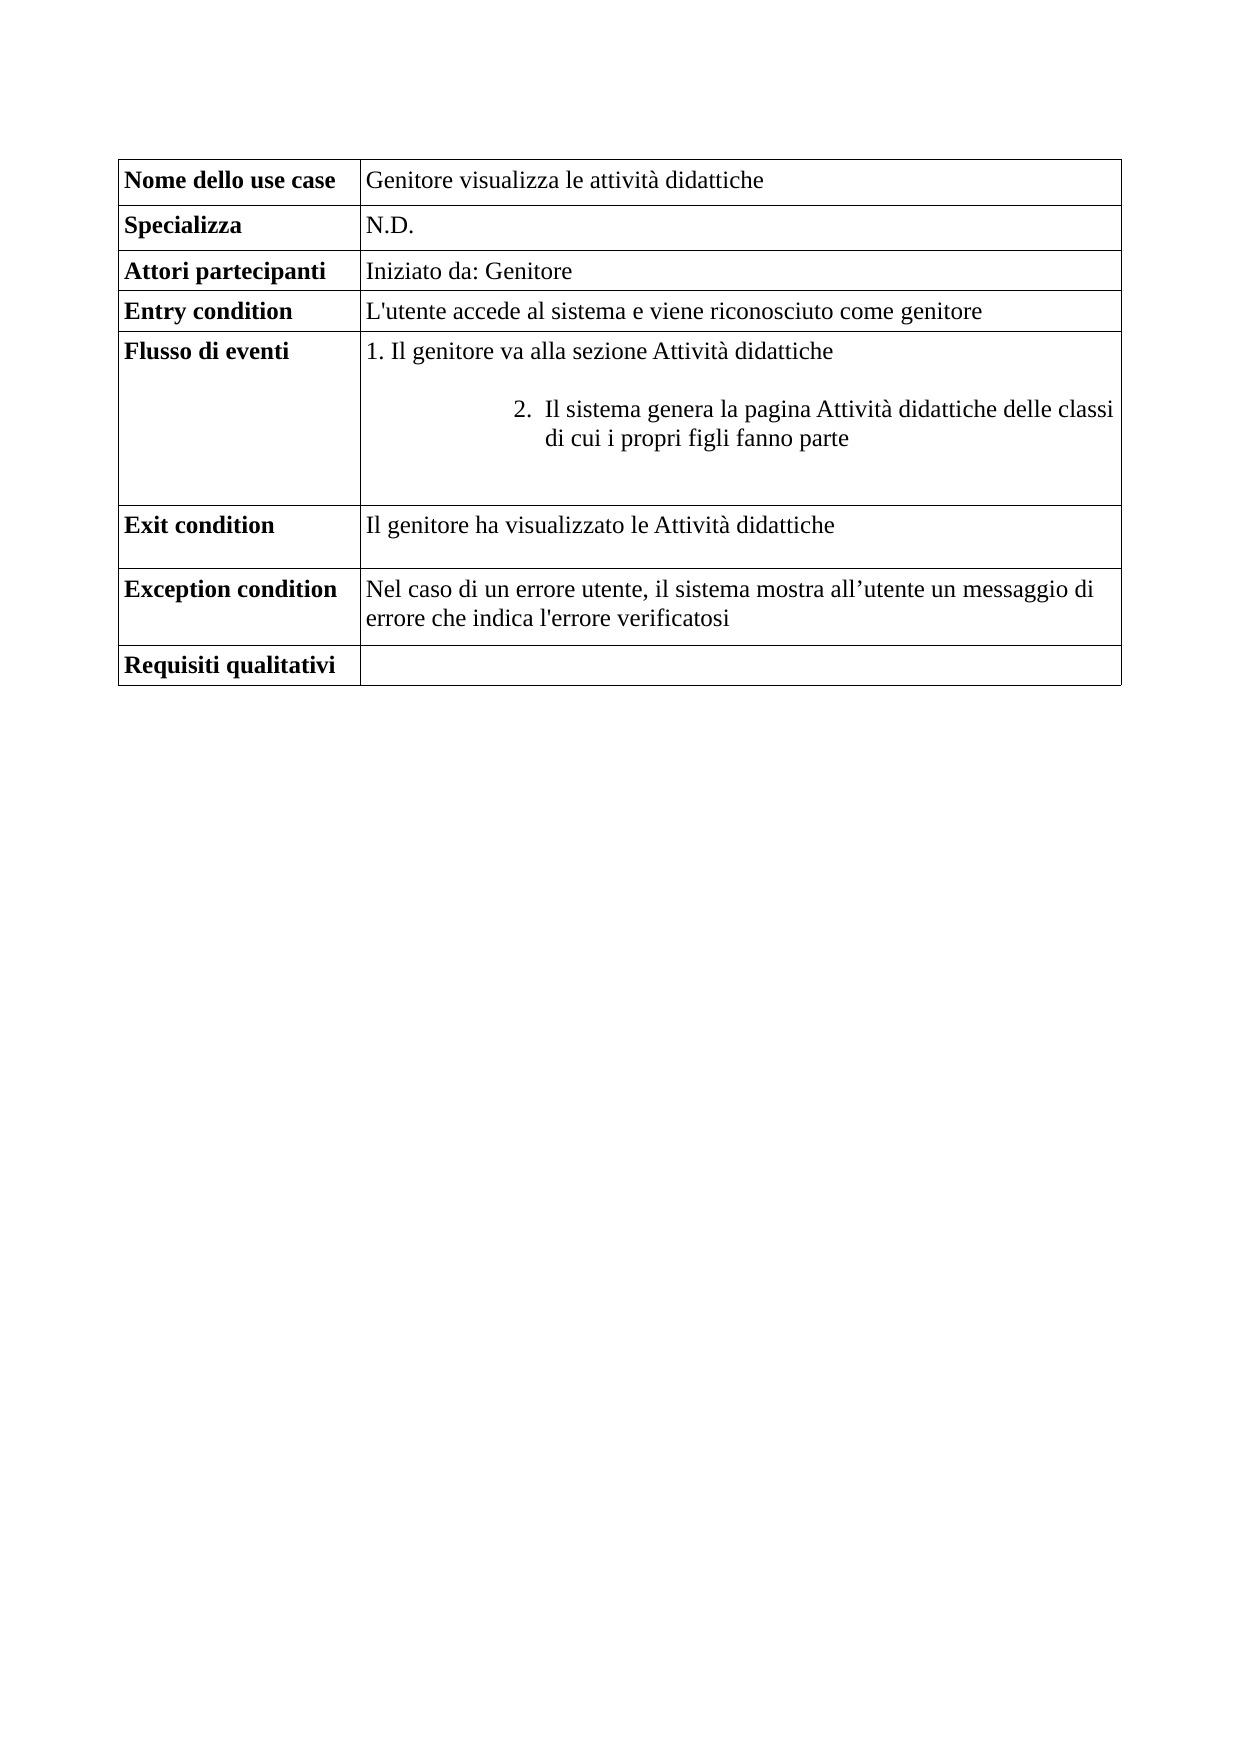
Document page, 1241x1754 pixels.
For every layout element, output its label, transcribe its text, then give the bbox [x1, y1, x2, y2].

table_cell Il genitore va alla sezione Attività didattiche Il sistema genera la pagina Attività didattiche delle classi di cui i propri figli fanno parte [361, 332, 1121, 505]
table_cell N.D. [361, 206, 1121, 250]
table_cell Entry condition [119, 291, 360, 331]
table_cell Specializza [119, 206, 360, 250]
table_cell Iniziato da: Genitore [361, 251, 1121, 290]
table_header Nome dello use case [119, 160, 360, 205]
table_cell L'utente accede al sistema e viene riconosciuto come genitore [361, 291, 1121, 331]
table_cell Attori partecipanti [119, 251, 360, 290]
table_header Genitore visualizza le attività didattiche [361, 160, 1121, 205]
table_cell Nel caso di un errore utente, il sistema mostra all’utente un messaggio di errore che indica l'errore verificatosi [361, 569, 1121, 645]
table_cell Requisiti qualitativi [119, 646, 360, 685]
table_cell Flusso di eventi [119, 332, 360, 505]
table_cell Il genitore ha visualizzato le Attività didattiche [361, 506, 1121, 568]
table_cell Exit condition [119, 506, 360, 568]
table_cell Exception condition [119, 569, 360, 645]
table_cell [361, 646, 1121, 685]
